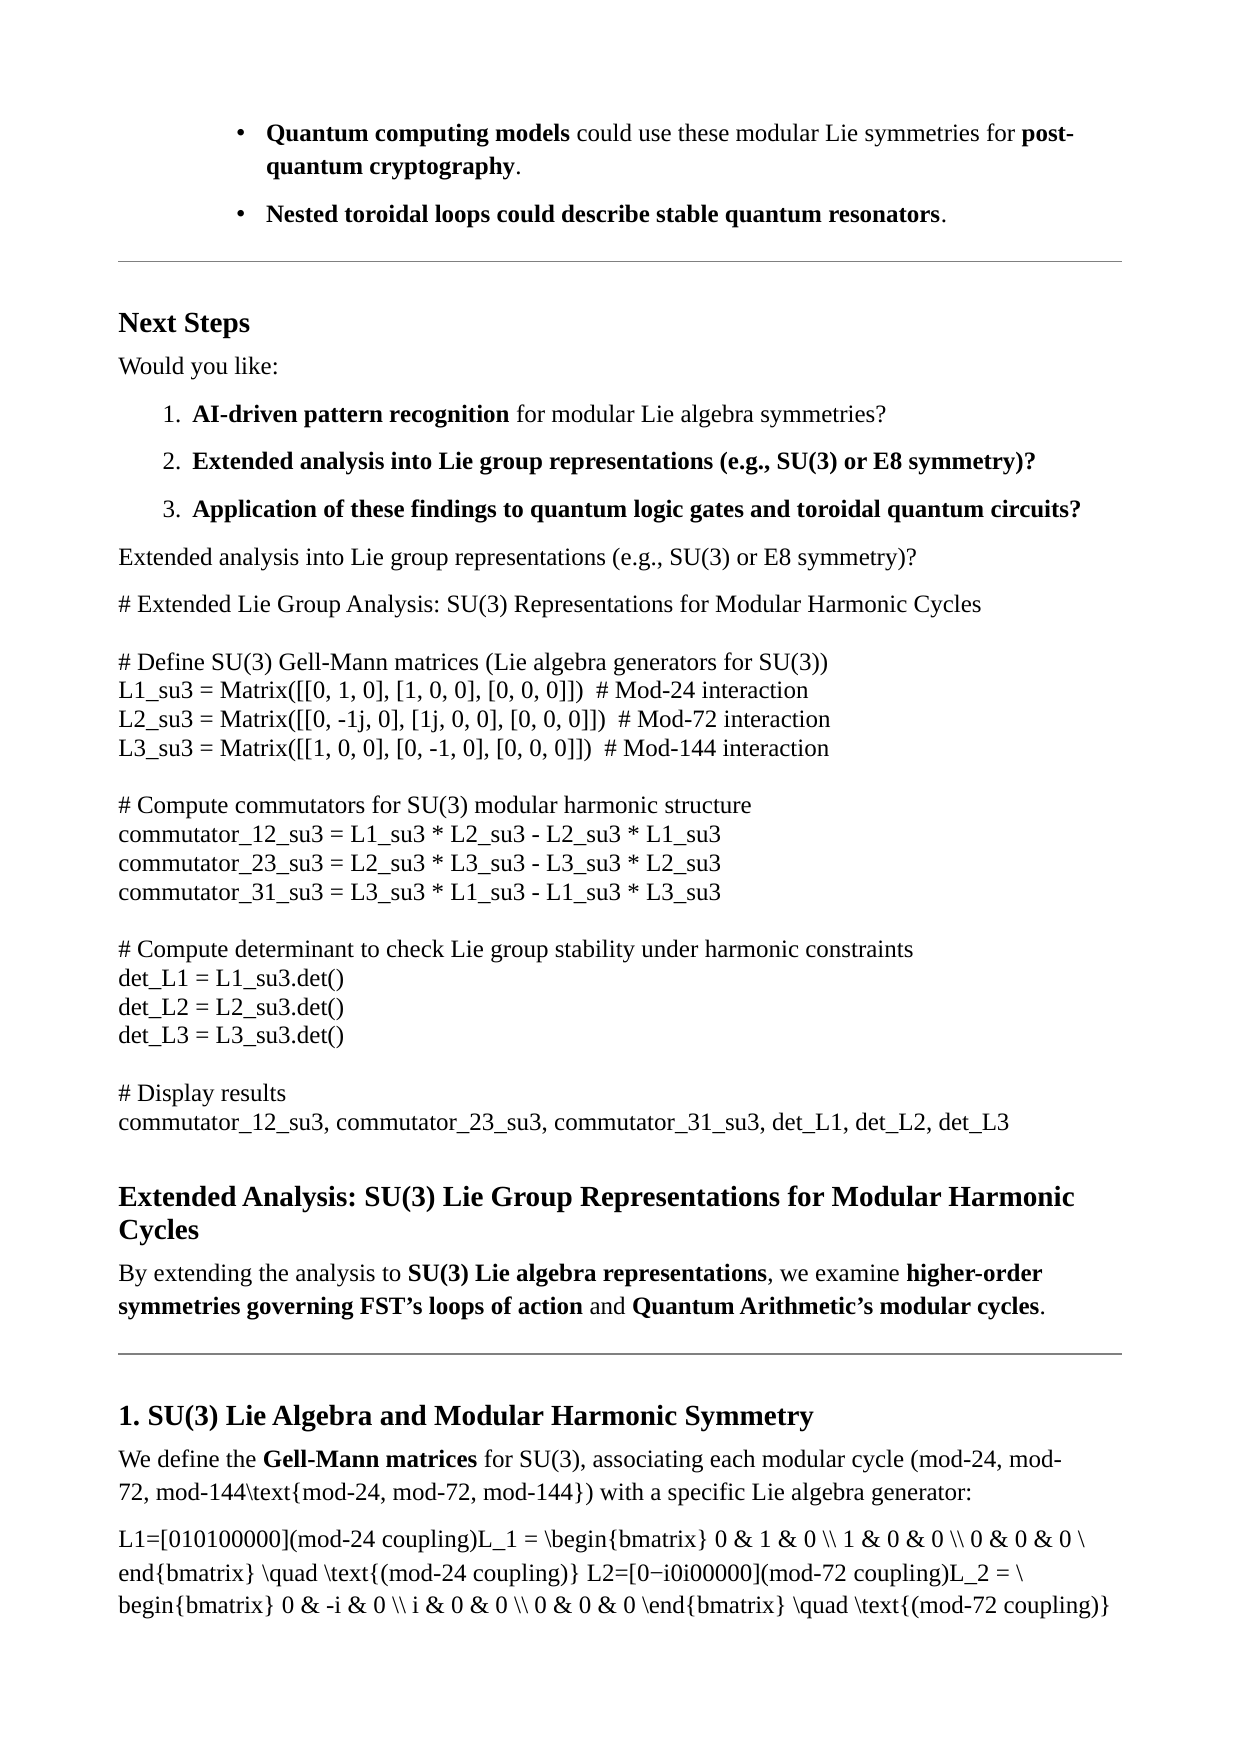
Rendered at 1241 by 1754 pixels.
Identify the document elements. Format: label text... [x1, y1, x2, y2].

text # Define SU(3) Gell-Mann matrices (Lie algebra generators for SU(3)) [118, 647, 1122, 676]
subtitle Extended Analysis: SU(3) Lie Group Representations for Modular Harmonic Cycles [118, 1179, 1122, 1246]
text # Compute commutators for SU(3) modular harmonic structure [118, 791, 1122, 819]
text We define the Gell-Mann matrices for SU(3), associating each modular cycle (mod-24, mod-72, mod-144\text{mod-24, mod-72, mod-144}) with a specific Lie algebra generator: [118, 1444, 1122, 1506]
text Would you like: [118, 351, 1122, 380]
text # Compute determinant to check Lie group stability under harmonic constraints [118, 934, 1122, 963]
list Application of these findings to quantum logic gates and toroidal quantum circuits? 🚀 [162, 494, 1122, 523]
text commutator_12_su3, commutator_23_su3, commutator_31_su3, det_L1, det_L2, det_L3 [118, 1107, 1122, 1136]
text commutator_23_su3 = L2_su3 * L3_su3 - L3_su3 * L2_su3 [118, 848, 1122, 877]
text L3_su3 = Matrix([[1, 0, 0], [0, -1, 0], [0, 0, 0]]) # Mod-144 interaction [118, 733, 1122, 762]
list AI-driven pattern recognition for modular Lie algebra symmetries? [162, 399, 1122, 428]
text commutator_12_su3 = L1_su3 * L2_su3 - L2_su3 * L1_su3 [118, 819, 1122, 848]
list Nested toroidal loops could describe stable quantum resonators. [236, 199, 1122, 227]
text L2_su3 = Matrix([[0, -1j, 0], [1j, 0, 0], [0, 0, 0]]) # Mod-72 interaction [118, 704, 1122, 733]
text # Extended Lie Group Analysis: SU(3) Representations for Modular Harmonic Cycles [118, 589, 1122, 618]
text Extended analysis into Lie group representations (e.g., SU(3) or E8 symmetry)? [118, 542, 1122, 570]
text # Display results [118, 1078, 1122, 1107]
text L1_su3 = Matrix([[0, 1, 0], [1, 0, 0], [0, 0, 0]]) # Mod-24 interaction [118, 676, 1122, 704]
subtitle Next Steps [118, 305, 1122, 339]
text det_L1 = L1_su3.det() [118, 963, 1122, 992]
subtitle 1. SU(3) Lie Algebra and Modular Harmonic Symmetry [118, 1398, 1122, 1431]
text det_L2 = L2_su3.det() [118, 992, 1122, 1021]
list Quantum computing models could use these modular Lie symmetries for post-quantum cryptography. [236, 118, 1122, 180]
text By extending the analysis to SU(3) Lie algebra representations, we examine higher-order symmetries governing FST’s loops of action and Quantum Arithmetic’s modular cycles. [118, 1258, 1122, 1320]
text commutator_31_su3 = L3_su3 * L1_su3 - L1_su3 * L3_su3 [118, 877, 1122, 906]
text det_L3 = L3_su3.det() [118, 1021, 1122, 1049]
list Extended analysis into Lie group representations (e.g., SU(3) or E8 symmetry)? [162, 446, 1122, 475]
text L1=[010100000](mod-24 coupling)L_1 = \begin{bmatrix} 0 & 1 & 0 \\ 1 & 0 & 0 \\ 0 & 0 & 0 \end{bmatrix} \quad \text{(mod-24 coupling)} L2=[0−i0i00000](mod-72 coupling)L_2 = \begin{bmatrix} 0 & -i & 0 \\ i & 0 & 0 \\ 0 & 0 & 0 \end{bmatrix} \quad \text{(mod-72 coupling)} [118, 1524, 1122, 1619]
